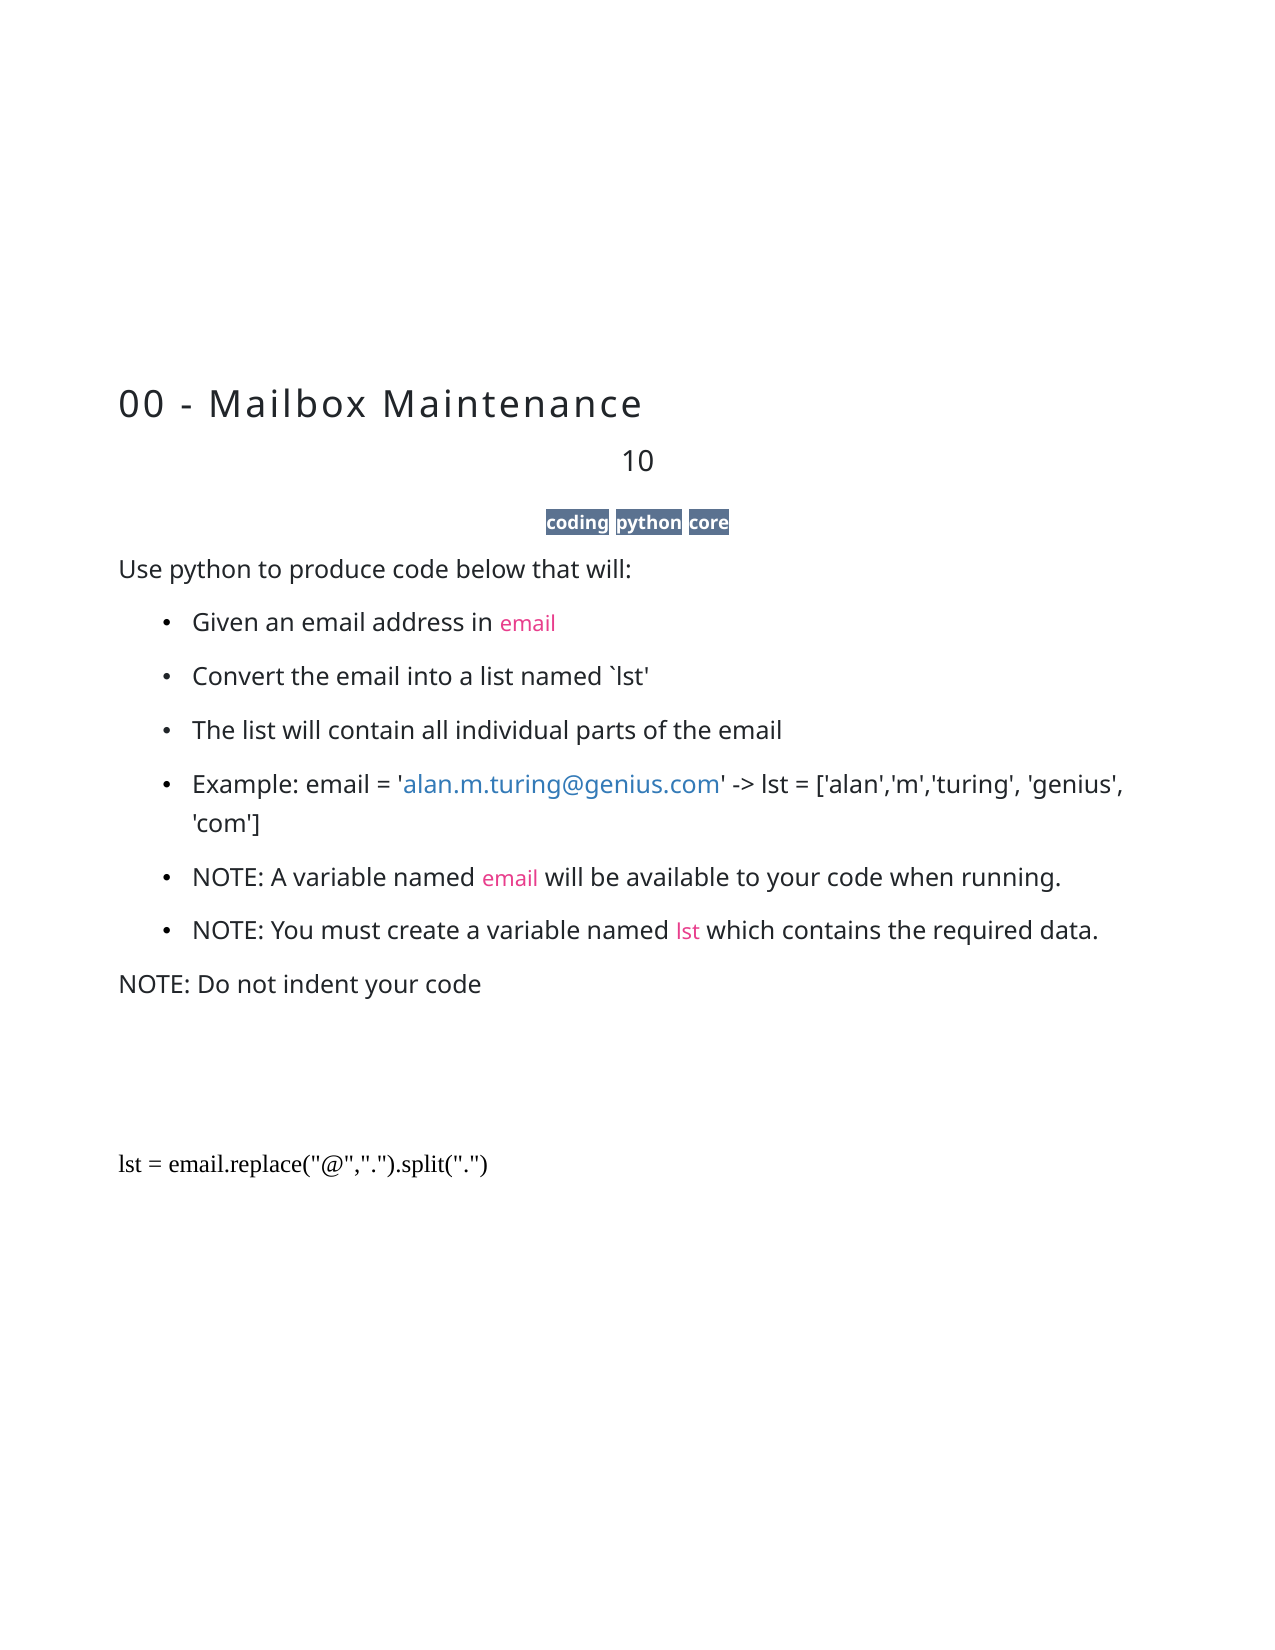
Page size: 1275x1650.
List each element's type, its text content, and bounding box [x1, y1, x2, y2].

list Example: email = 'alan.m.turing@genius.com' -> lst = ['alan','m','turing', 'genius', 'com'] [162, 766, 1157, 839]
text Use python to produce code below that will: [118, 551, 1157, 585]
list Given an email address in email [162, 605, 1157, 639]
subtitle 10 [118, 441, 1157, 480]
text NOTE: Do not indent your code [118, 967, 1157, 1001]
text coding python core [118, 503, 1157, 537]
list The list will contain all individual parts of the email [162, 713, 1157, 747]
text lst = email.replace("@",".").split(".") [118, 1149, 1157, 1177]
list Convert the email into a list named `lst' [162, 659, 1157, 693]
subtitle 00 - Mailbox Maintenance [118, 377, 1157, 428]
list NOTE: A variable named email will be available to your code when running. [162, 859, 1157, 893]
list NOTE: You must create a variable named lst which contains the required data. [162, 913, 1157, 947]
